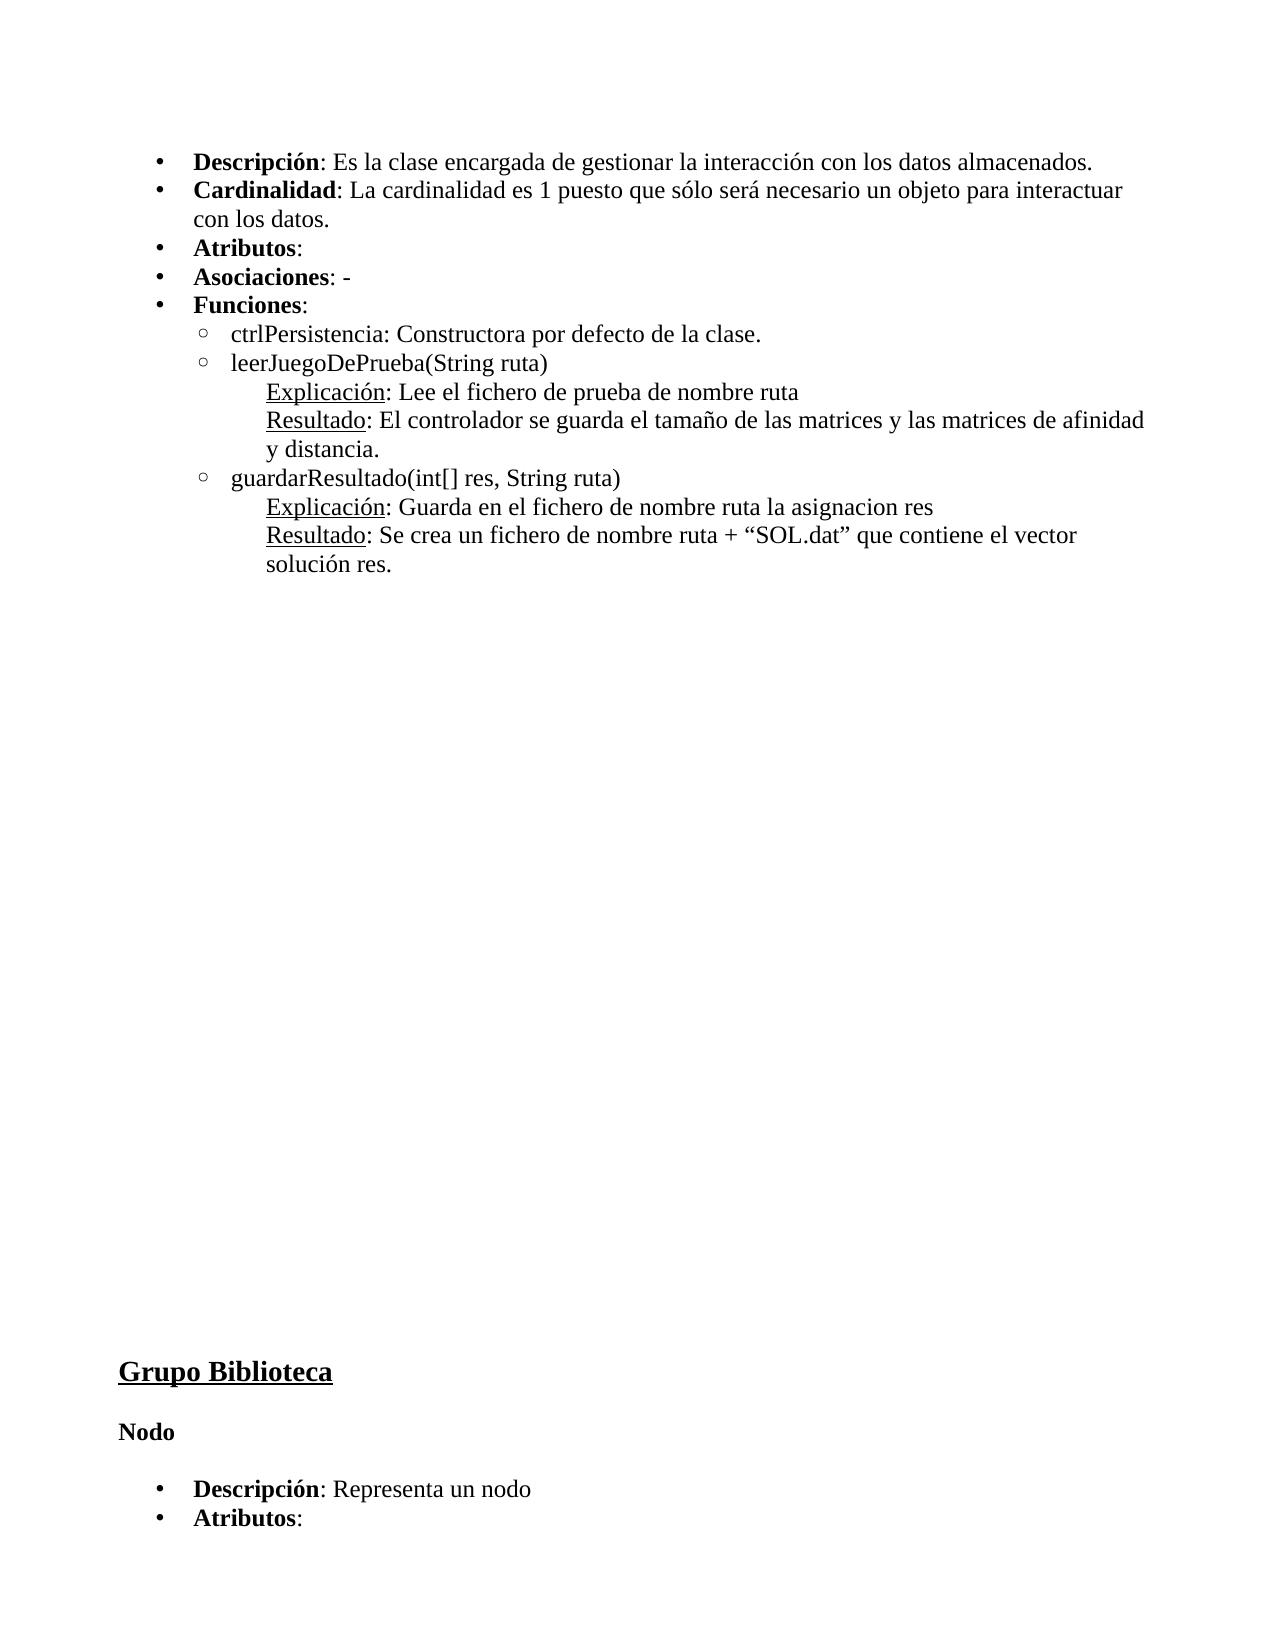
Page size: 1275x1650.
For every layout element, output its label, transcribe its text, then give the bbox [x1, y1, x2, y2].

text Resultado: Se crea un fichero de nombre ruta + “SOL.dat” que contiene el vector [118, 521, 1157, 549]
list ctrlPersistencia: Constructora por defecto de la clase. [193, 319, 1157, 348]
list Descripción: Representa un nodo [156, 1474, 1157, 1503]
list leerJuegoDePrueba(String ruta) [193, 348, 1157, 377]
list guardarResultado(int[] res, String ruta) [193, 463, 1157, 492]
list Atributos: [156, 1503, 1157, 1532]
text Resultado: El controlador se guarda el tamaño de las matrices y las matrices de afinidad y distancia. [118, 406, 1157, 463]
list Descripción: Es la clase encargada de gestionar la interacción con los datos almacenados. [156, 147, 1157, 176]
list Asociaciones: - [156, 262, 1157, 291]
list Funciones: [156, 291, 1157, 319]
list Cardinalidad: La cardinalidad es 1 puesto que sólo será necesario un objeto para interactuar con los datos. [156, 176, 1157, 233]
text Explicación: Guarda en el fichero de nombre ruta la asignacion res [118, 492, 1157, 521]
text solución res. [118, 549, 1157, 578]
text Explicación: Lee el fichero de prueba de nombre ruta [118, 377, 1157, 406]
list Atributos: [156, 233, 1157, 262]
text Grupo Biblioteca [118, 1354, 1157, 1388]
text Nodo [118, 1417, 1157, 1445]
